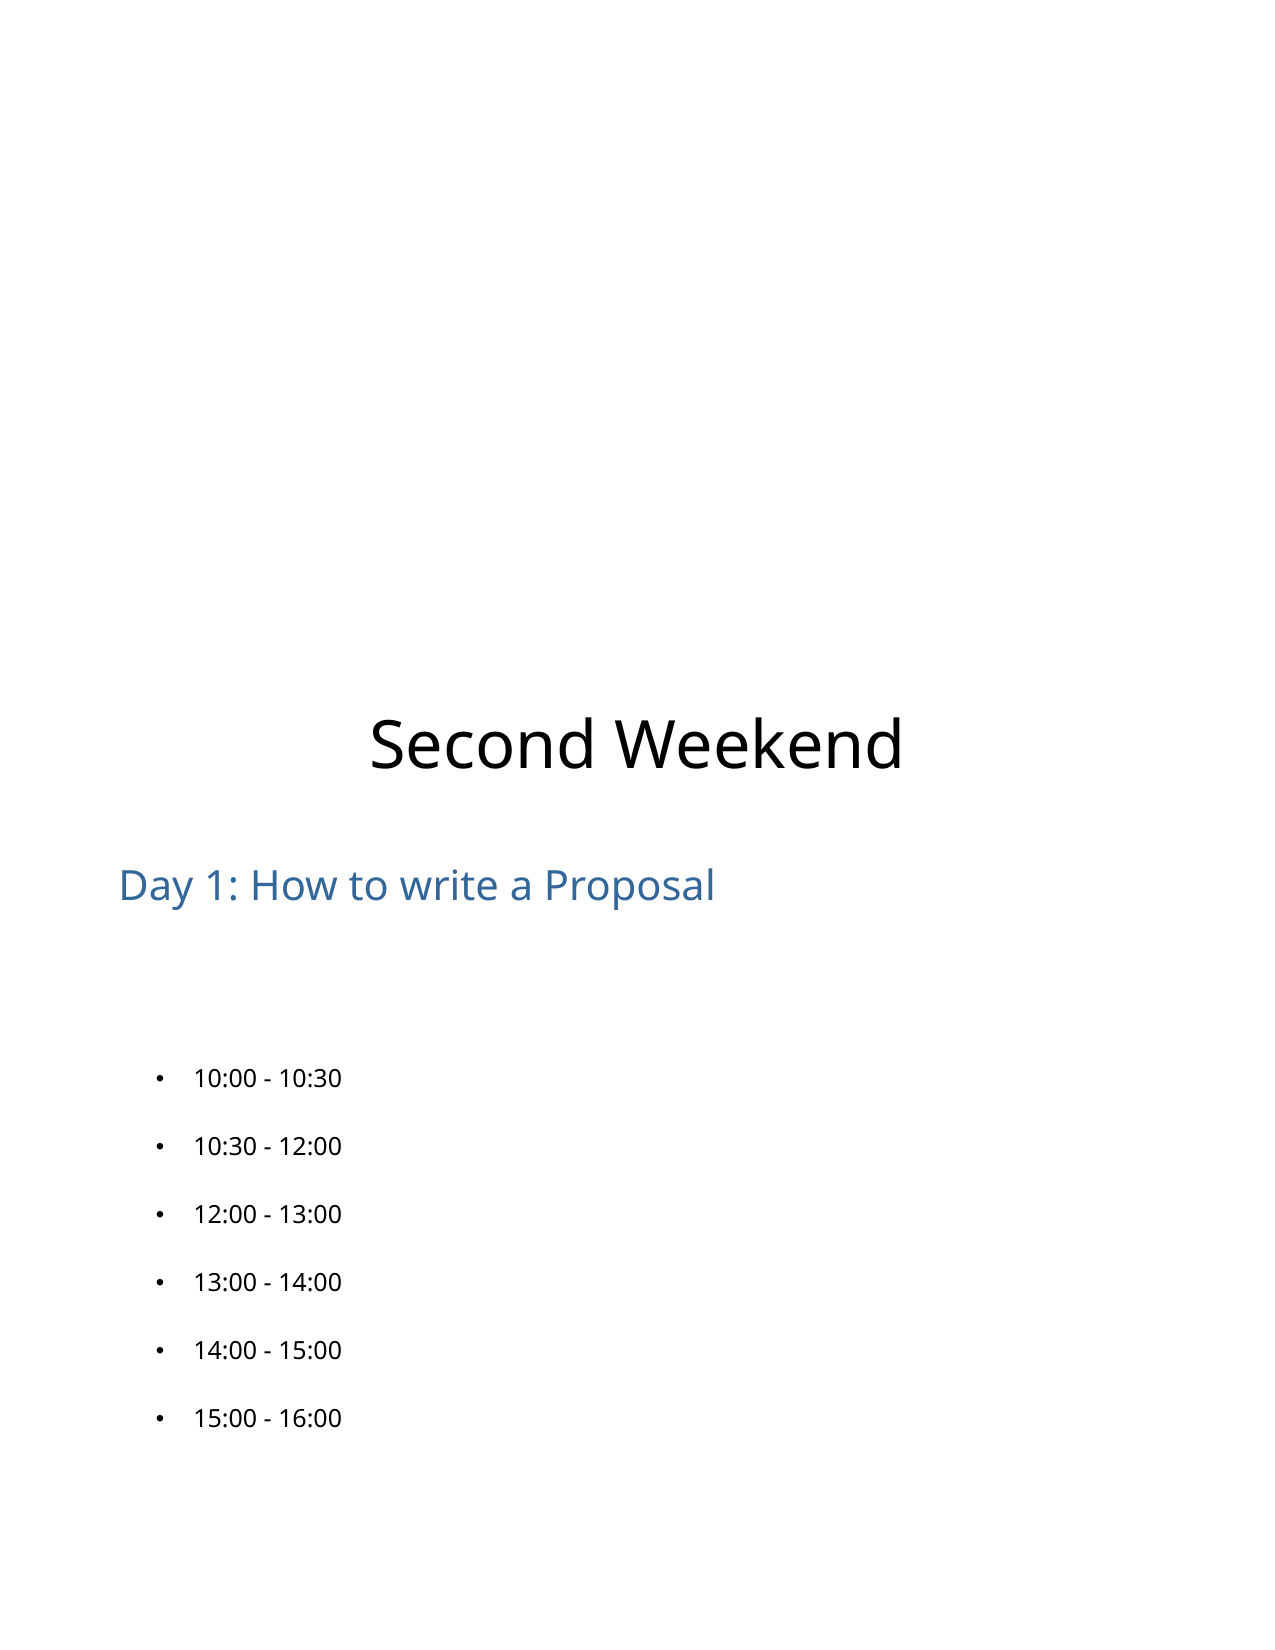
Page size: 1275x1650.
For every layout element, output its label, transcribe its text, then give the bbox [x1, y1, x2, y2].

text Second Weekend [118, 697, 1157, 788]
list 15:00 - 16:00 [156, 1401, 1157, 1435]
list 13:00 - 14:00 [156, 1265, 1157, 1299]
list 14:00 - 15:00 [156, 1333, 1157, 1367]
text Day 1: How to write a Proposal [118, 856, 1157, 913]
list 12:00 - 13:00 [156, 1197, 1157, 1231]
list 10:30 - 12:00 [156, 1129, 1157, 1163]
list 10:00 - 10:30 [156, 1061, 1157, 1094]
